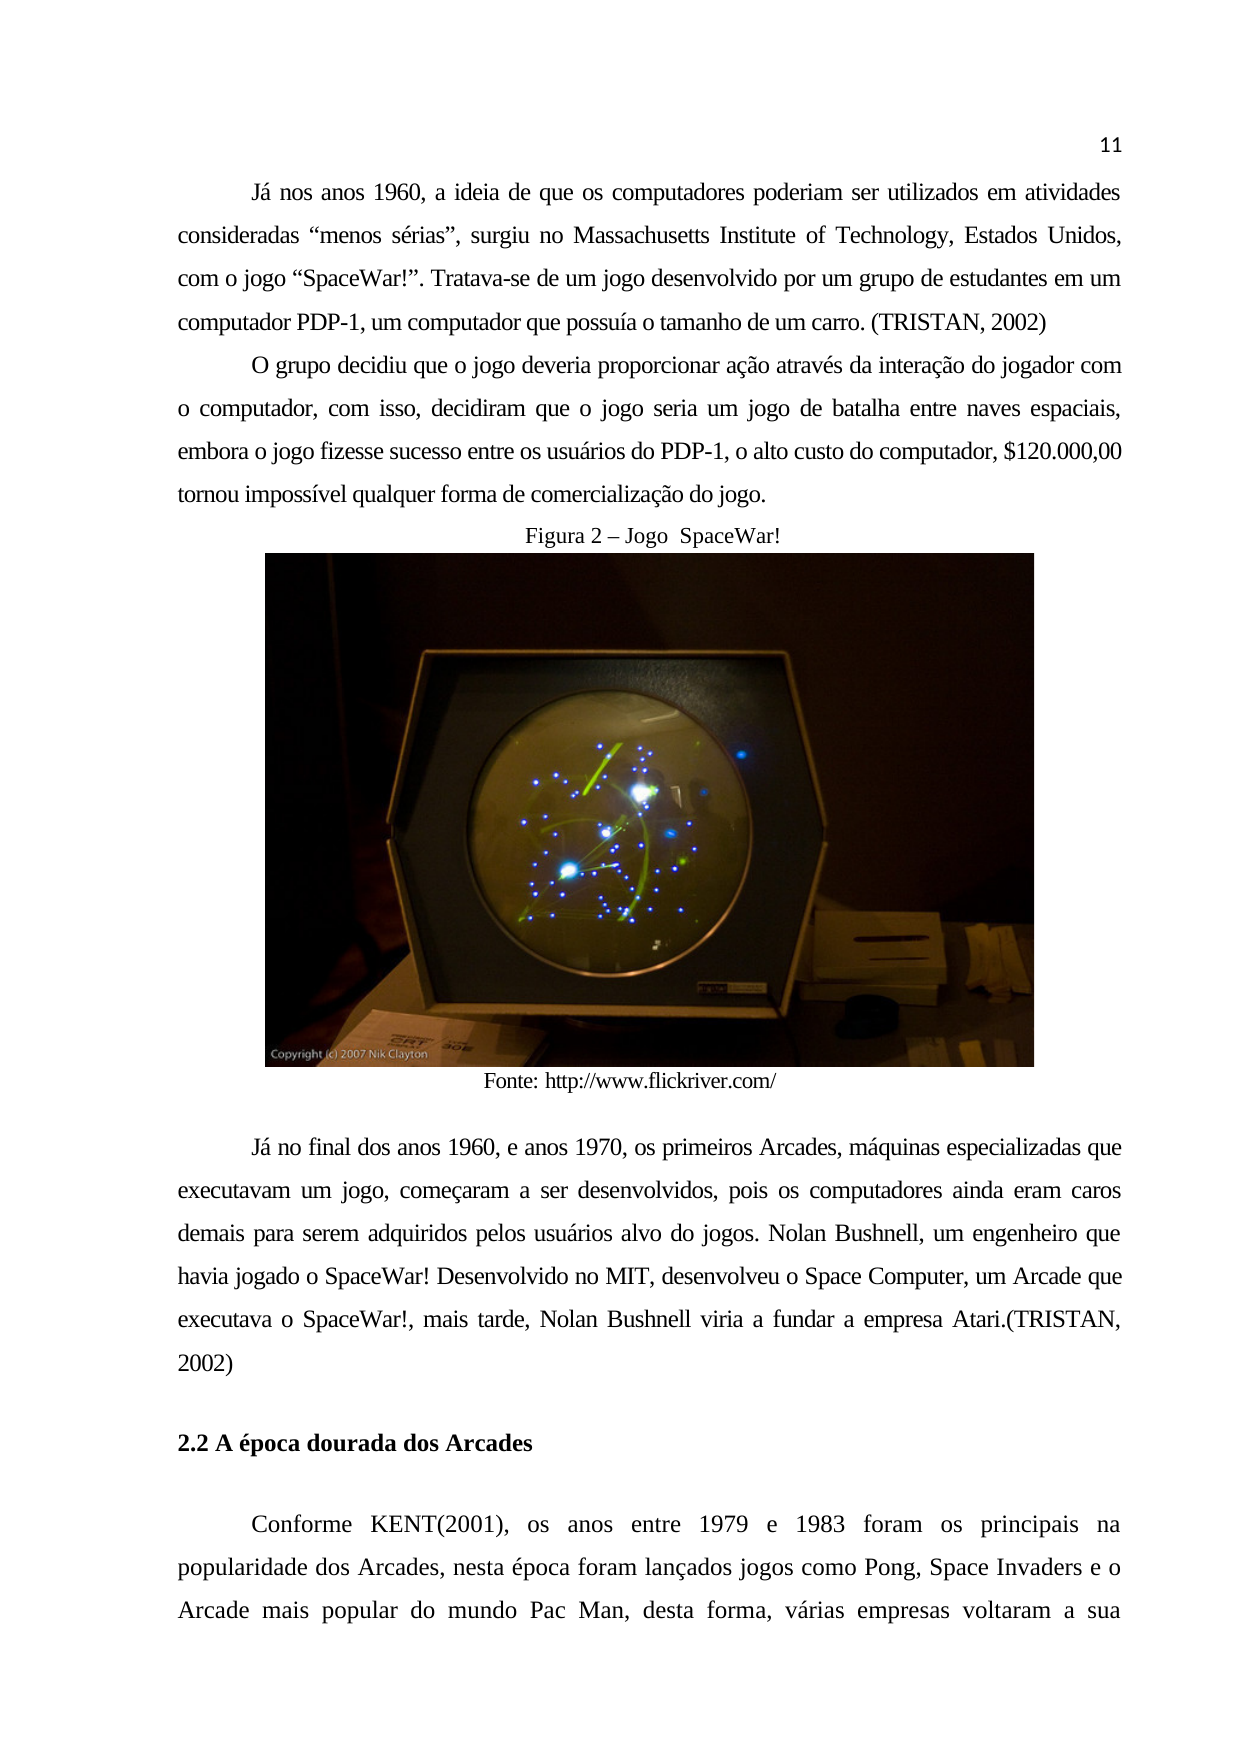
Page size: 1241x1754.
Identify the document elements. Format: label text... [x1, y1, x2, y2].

subtitle 2.2 A época dourada dos Arcades [177, 1428, 1122, 1457]
text O grupo decidiu que o jogo deveria proporcionar ação através da interação do jogador com o computador, com isso, decidiram que o jogo seria um jogo de batalha entre naves espaciais, embora o jogo fizesse sucesso entre os usuários do PDP-1, o alto custo do computador, $120.000,00 tornou impossível qualquer forma de comercialização do jogo. [177, 350, 1122, 508]
text Fonte: http://www.flickriver.com/ [254, 575, 1122, 1093]
picture [265, 553, 1035, 1067]
text Já nos anos 1960, a ideia de que os computadores poderiam ser utilizados em atividades consideradas “menos sérias”, surgiu no Massachusetts Institute of Technology, Estados Unidos, com o jogo “SpaceWar!”. Tratava-se de um jogo desenvolvido por um grupo de estudantes em um computador PDP-1, um computador que possuía o tamanho de um carro. (TRISTAN, 2002) [177, 177, 1122, 335]
text Figura 2 – Jogo SpaceWar! [177, 522, 1122, 548]
text Conforme KENT(2001), os anos entre 1979 e 1983 foram os principais na popularidade dos Arcades, nesta época foram lançados jogos como Pong, Space Invaders e o Arcade mais popular do mundo Pac Man, desta forma, várias empresas voltaram a sua [177, 1509, 1122, 1624]
text Já no final dos anos 1960, e anos 1970, os primeiros Arcades, máquinas especializadas que executavam um jogo, começaram a ser desenvolvidos, pois os computadores ainda eram caros demais para serem adquiridos pelos usuários alvo do jogos. Nolan Bushnell, um engenheiro que havia jogado o SpaceWar! Desenvolvido no MIT, desenvolveu o Space Computer, um Arcade que executava o SpaceWar!, mais tarde, Nolan Bushnell viria a fundar a empresa Atari.(TRISTAN, 2002) [177, 1132, 1122, 1376]
